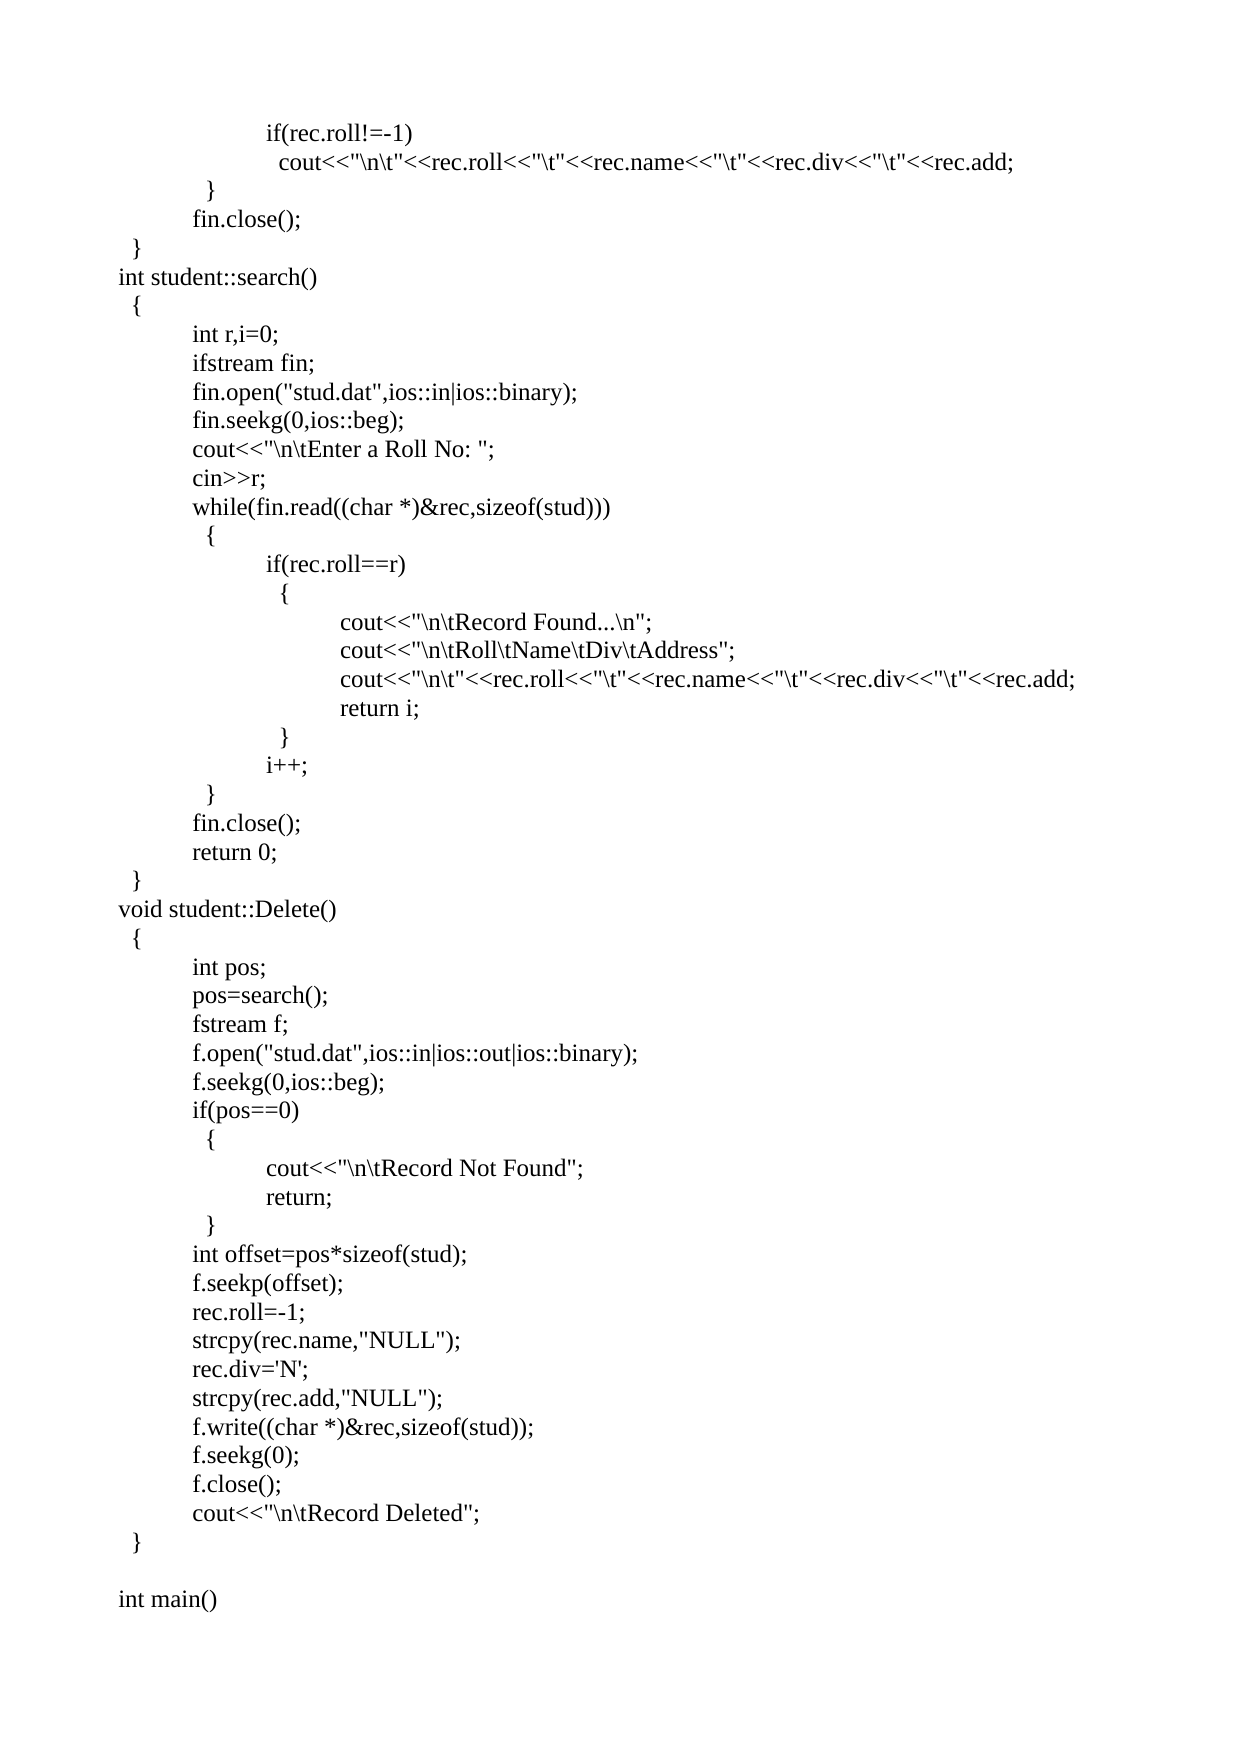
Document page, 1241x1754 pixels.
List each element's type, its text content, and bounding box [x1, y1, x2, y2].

text { [118, 521, 1122, 549]
text return i; [118, 693, 1122, 722]
text cout<<"\n\t"<<rec.roll<<"\t"<<rec.name<<"\t"<<rec.div<<"\t"<<rec.add; [118, 664, 1122, 693]
text fin.seekg(0,ios::beg); [118, 406, 1122, 434]
text int r,i=0; [118, 319, 1122, 348]
text cout<<"\n\tRecord Deleted"; [118, 1498, 1122, 1527]
text { [118, 578, 1122, 607]
text if(rec.roll!=-1) [118, 118, 1122, 147]
text if(rec.roll==r) [118, 549, 1122, 578]
text rec.roll=-1; [118, 1297, 1122, 1326]
text strcpy(rec.add,"NULL"); [118, 1383, 1122, 1412]
text return; [118, 1182, 1122, 1211]
text f.close(); [118, 1469, 1122, 1498]
text } [118, 1527, 1122, 1556]
text cout<<"\n\tRecord Not Found"; [118, 1153, 1122, 1182]
text rec.div='N'; [118, 1354, 1122, 1383]
text fin.open("stud.dat",ios::in|ios::binary); [118, 377, 1122, 406]
text ifstream fin; [118, 348, 1122, 377]
text f.seekp(offset); [118, 1268, 1122, 1297]
text { [118, 923, 1122, 952]
text int main() [118, 1584, 1122, 1613]
text int pos; [118, 952, 1122, 981]
text } [118, 233, 1122, 262]
text f.seekg(0,ios::beg); [118, 1067, 1122, 1096]
text strcpy(rec.name,"NULL"); [118, 1326, 1122, 1354]
text cout<<"\n\tRoll\tName\tDiv\tAddress"; [118, 636, 1122, 664]
text } [118, 1211, 1122, 1239]
text int student::search() [118, 262, 1122, 291]
text fstream f; [118, 1009, 1122, 1038]
text { [118, 1124, 1122, 1153]
text void student::Delete() [118, 894, 1122, 923]
text int offset=pos*sizeof(stud); [118, 1239, 1122, 1268]
text fin.close(); [118, 808, 1122, 837]
text } [118, 779, 1122, 808]
text cin>>r; [118, 463, 1122, 492]
text f.write((char *)&rec,sizeof(stud)); [118, 1412, 1122, 1441]
text cout<<"\n\tRecord Found...\n"; [118, 607, 1122, 636]
text f.seekg(0); [118, 1441, 1122, 1469]
text pos=search(); [118, 981, 1122, 1009]
text } [118, 866, 1122, 894]
text { [118, 291, 1122, 319]
text cout<<"\n\t"<<rec.roll<<"\t"<<rec.name<<"\t"<<rec.div<<"\t"<<rec.add; [118, 147, 1122, 176]
text } [118, 722, 1122, 751]
text } [118, 176, 1122, 204]
text if(pos==0) [118, 1096, 1122, 1124]
text i++; [118, 751, 1122, 779]
text cout<<"\n\tEnter a Roll No: "; [118, 434, 1122, 463]
text f.open("stud.dat",ios::in|ios::out|ios::binary); [118, 1038, 1122, 1067]
text return 0; [118, 837, 1122, 866]
text fin.close(); [118, 204, 1122, 233]
text while(fin.read((char *)&rec,sizeof(stud))) [118, 492, 1122, 521]
